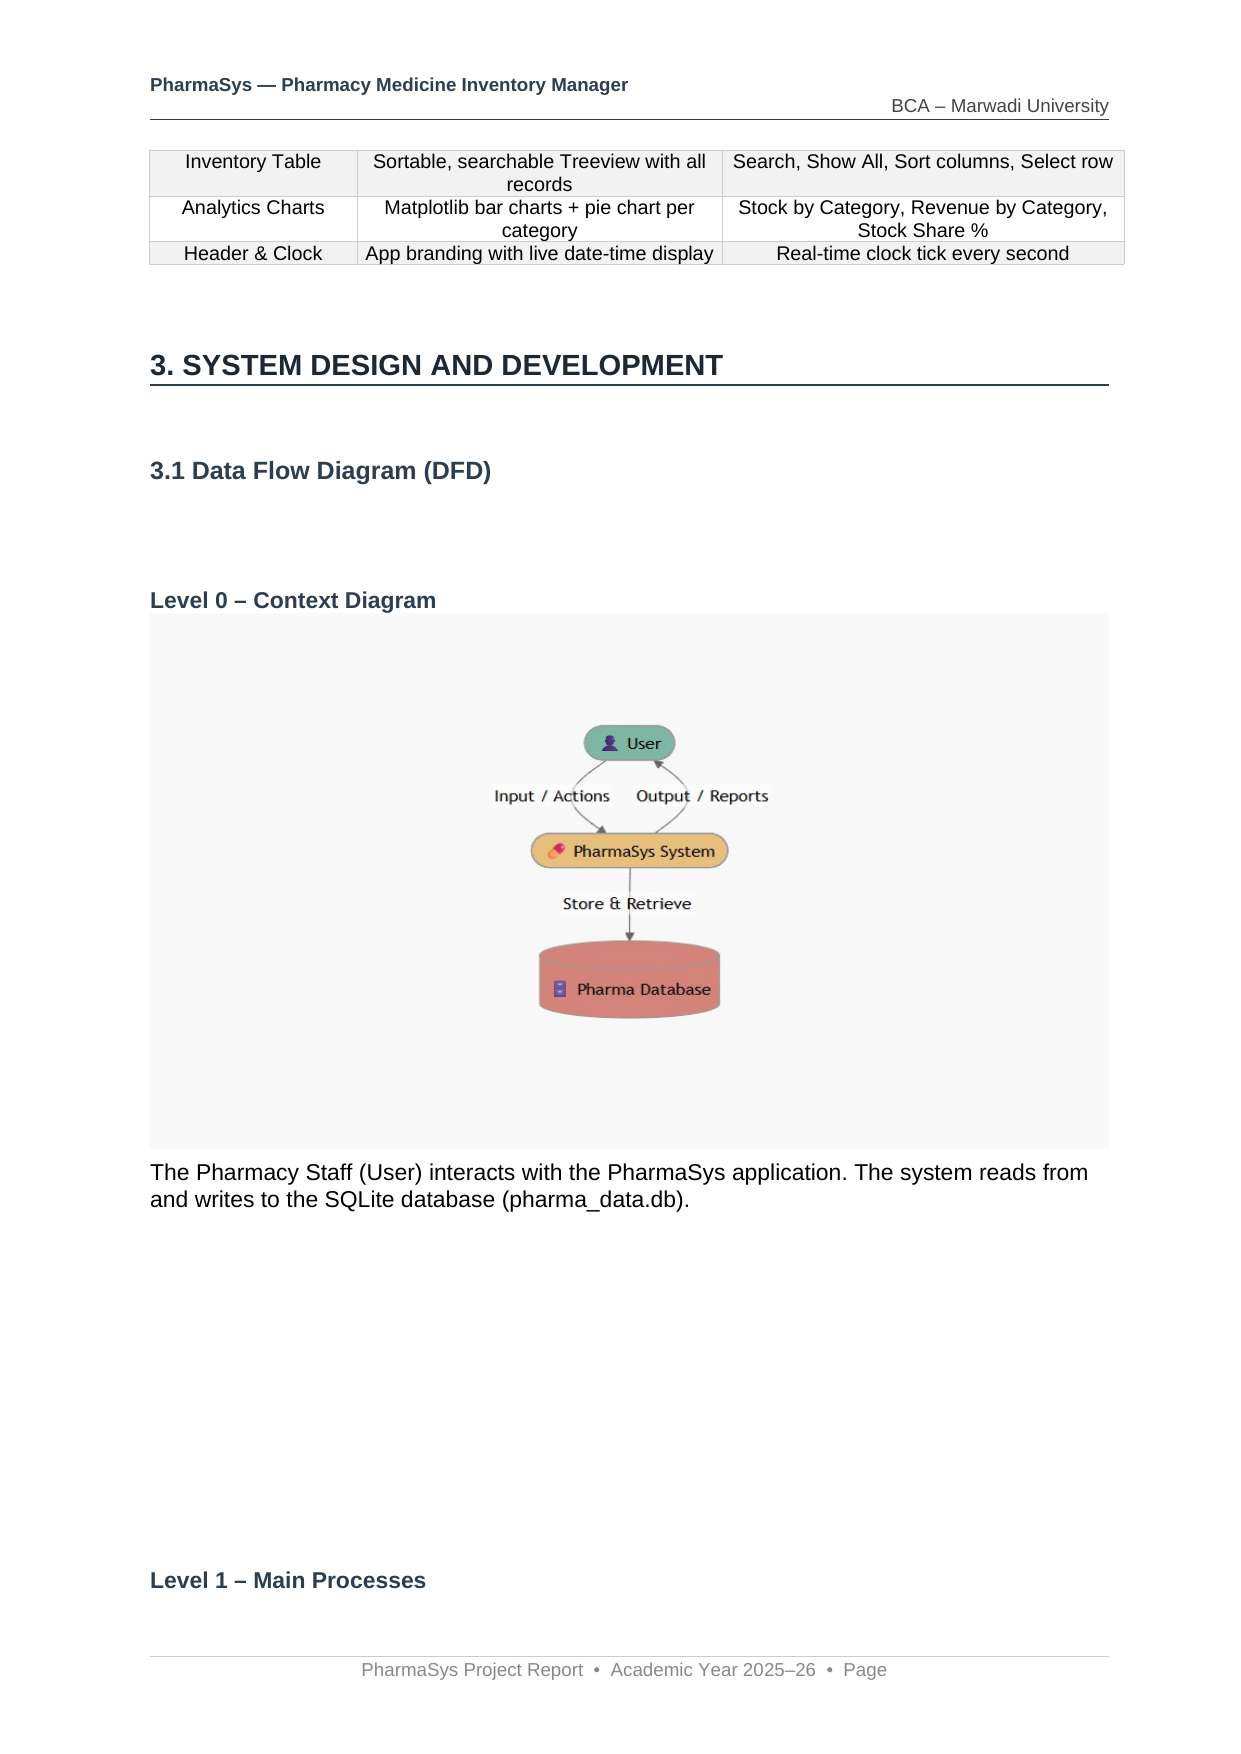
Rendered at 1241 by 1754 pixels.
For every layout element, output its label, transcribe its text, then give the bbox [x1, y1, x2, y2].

text Level 0 – Context Diagram [150, 587, 1109, 613]
table_cell Header & Clock [150, 242, 357, 264]
table_cell Stock by Category, Revenue by Category, Stock Share % [723, 197, 1124, 241]
table_cell Real-time clock tick every second [723, 242, 1124, 264]
text The Pharmacy Staff (User) interacts with the PharmaSys application. The system reads from and writes to the SQLite database (pharma_data.db). [150, 1159, 1109, 1212]
table_cell Matplotlib bar charts + pie chart per category [358, 197, 722, 241]
table_cell Inventory Table [150, 151, 357, 196]
table_cell Search, Show All, Sort columns, Select row [723, 151, 1124, 196]
picture [150, 613, 1109, 1149]
subtitle 3.1 Data Flow Diagram (DFD) [150, 456, 1109, 485]
table_cell App branding with live date-time display [358, 242, 722, 264]
subtitle 3. SYSTEM DESIGN AND DEVELOPMENT [150, 348, 1109, 384]
table_cell Sortable, searchable Treeview with all records [358, 151, 722, 196]
table_cell Analytics Charts [150, 197, 357, 241]
text Level 1 – Main Processes [150, 1567, 1109, 1593]
